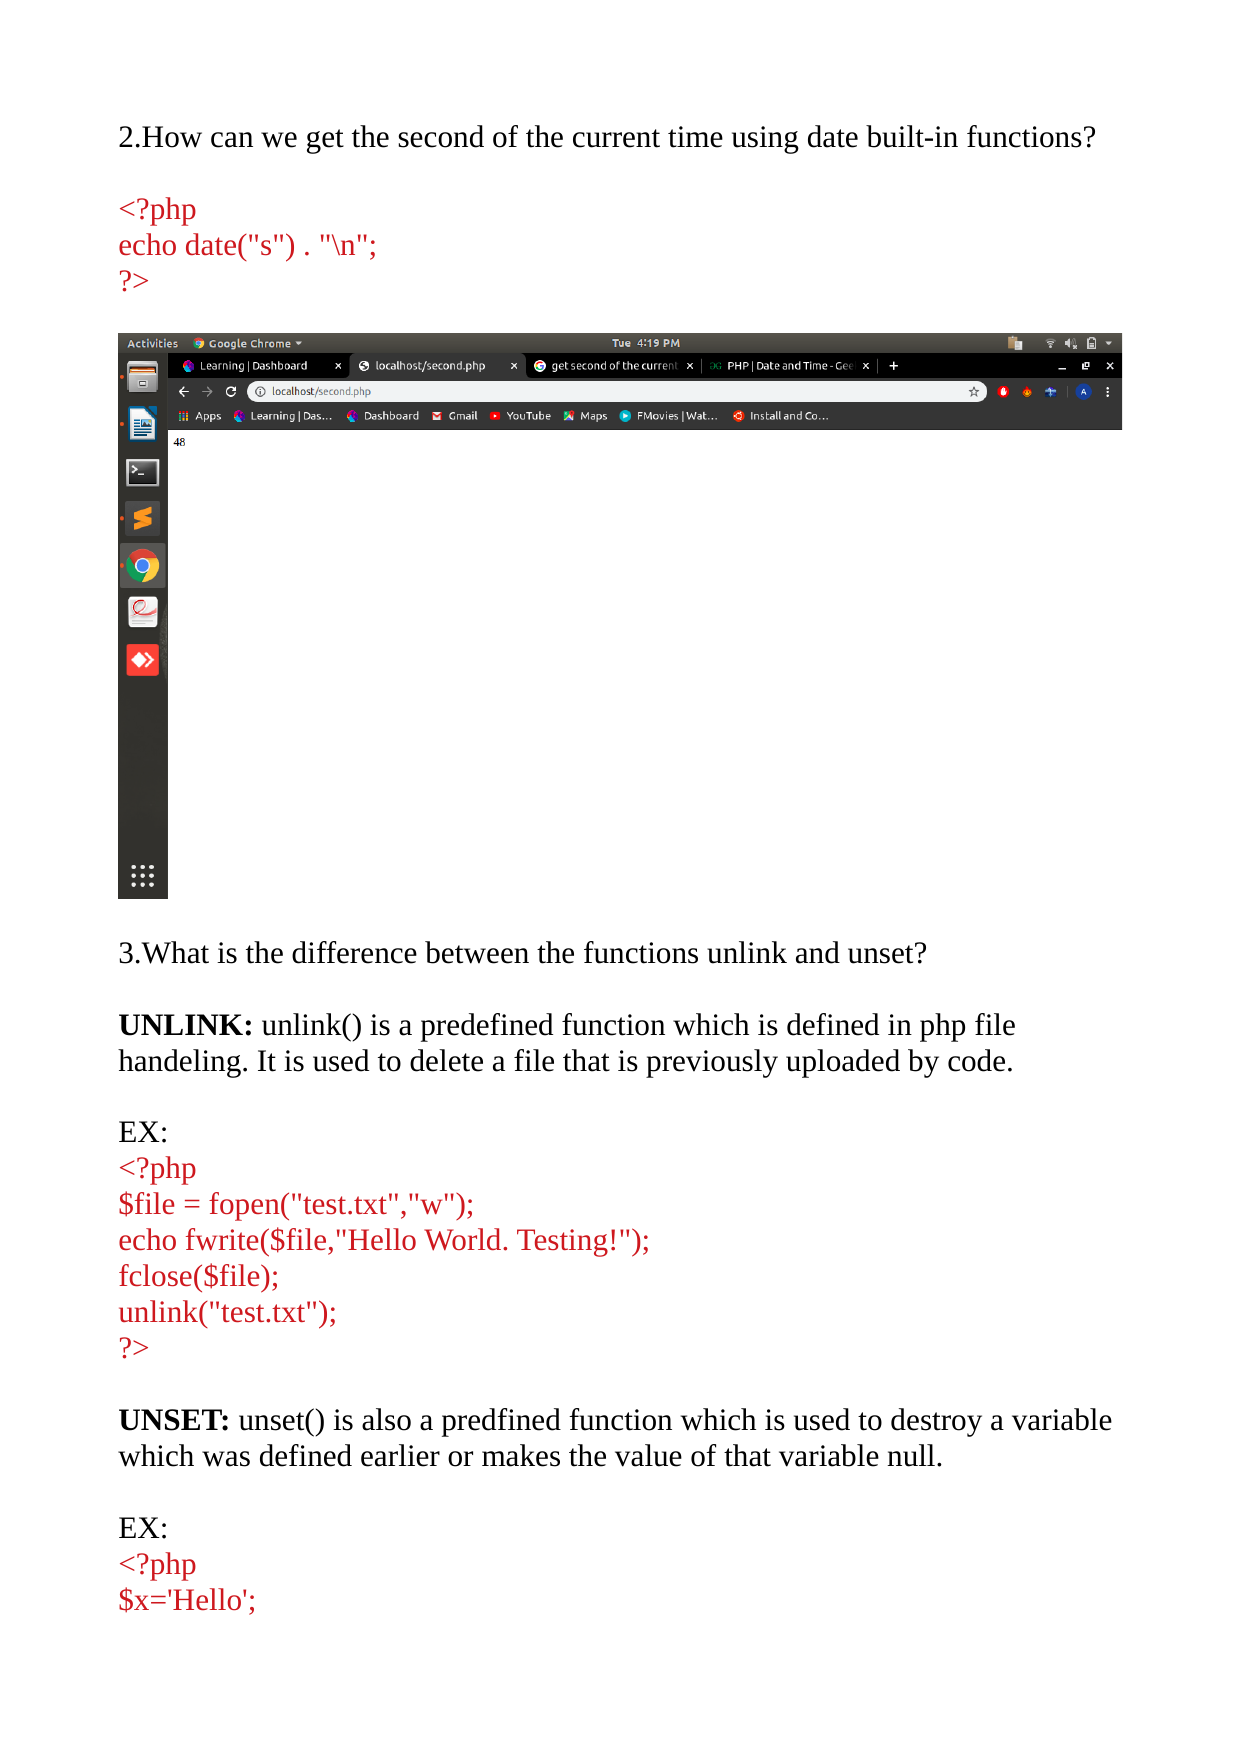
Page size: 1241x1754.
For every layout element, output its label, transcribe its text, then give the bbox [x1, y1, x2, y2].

text ?> [118, 1329, 1122, 1365]
text $file = fopen("test.txt","w"); [118, 1186, 1122, 1222]
text UNLINK: unlink() is a predefined function which is defined in php file handeling. It is used to delete a file that is previously uploaded by code. [118, 1006, 1122, 1078]
text 2.How can we get the second of the current time using date built-in functions? [118, 118, 1122, 154]
text UNSET: unset() is also a predfined function which is used to destroy a variable which was defined earlier or makes the value of that variable null. [118, 1401, 1122, 1473]
text ?> [118, 262, 1122, 298]
text <?php [118, 1150, 1122, 1186]
text <?php [118, 1545, 1122, 1581]
text $x='Hello'; [118, 1581, 1122, 1617]
text unlink("test.txt"); [118, 1293, 1122, 1329]
text echo date("s") . "\n"; [118, 226, 1122, 262]
text fclose($file); [118, 1257, 1122, 1293]
text EX: [118, 1509, 1122, 1545]
picture [118, 333, 1123, 899]
text echo fwrite($file,"Hello World. Testing!"); [118, 1222, 1122, 1257]
text 3.What is the difference between the functions unlink and unset? [118, 934, 1122, 970]
text <?php [118, 190, 1122, 226]
text EX: [118, 1114, 1122, 1150]
